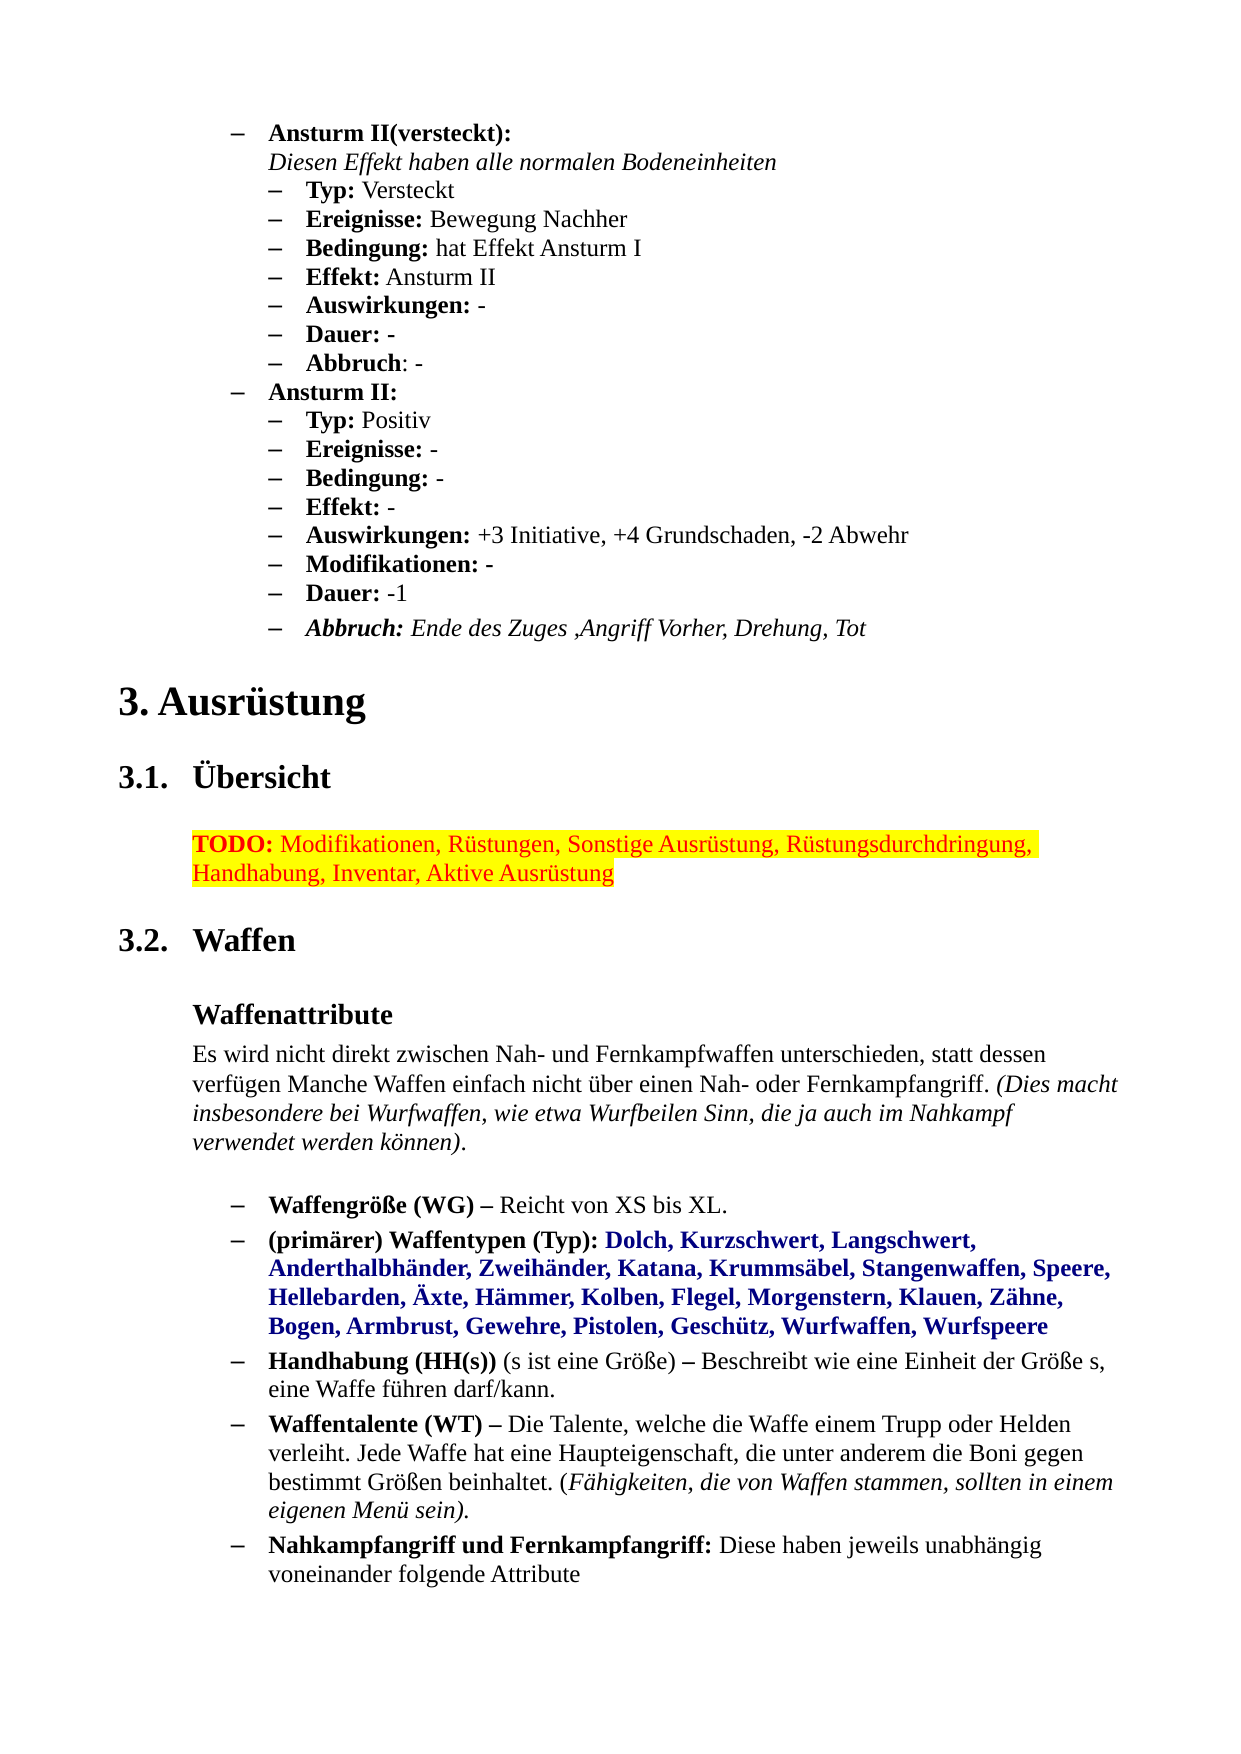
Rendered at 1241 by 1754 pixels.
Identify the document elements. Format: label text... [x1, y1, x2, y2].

list Bedingung: hat Effekt Ansturm I [268, 233, 1122, 262]
list Nahkampfangriff und Fernkampfangriff: Diese haben jeweils unabhängig voneinander folgende Attribute [231, 1530, 1122, 1588]
list Handhabung (HH(s)) (s ist eine Größe) – Beschreibt wie eine Einheit der Größe s, eine Waffe führen darf/kann. [231, 1346, 1122, 1403]
text 3.1. Übersicht [118, 758, 1122, 796]
list Typ: Positiv [268, 406, 1122, 434]
list Ansturm II: [231, 377, 1122, 406]
list Ereignisse: - [268, 434, 1122, 463]
list Diesen Effekt haben alle normalen Bodeneinheiten [231, 147, 1122, 176]
list (primärer) Waffentypen (Typ): Dolch, Kurzschwert, Langschwert, Anderthalbhänder, Zweihänder, Katana, Krummsäbel, Stangenwaffen, Speere, Hellebarden, Äxte, Hämmer, Kolben, Flegel, Morgenstern, Klauen, Zähne, Bogen, Armbrust, Gewehre, Pistolen, Geschütz, Wurfwaffen, Wurfspeere [231, 1225, 1122, 1340]
list Abbruch: - [268, 348, 1122, 377]
list 3. Ausrüstung [115, 676, 1122, 724]
list Ansturm II(versteckt): [231, 118, 1122, 147]
text Waffenattribute [118, 997, 1122, 1031]
list Effekt: Ansturm II [268, 262, 1122, 291]
list Typ: Versteckt [268, 176, 1122, 204]
text 3.2. Waffen [118, 921, 1122, 959]
text TODO: Modifikationen, Rüstungen, Sonstige Ausrüstung, Rüstungsdurchdringung, Handhabung, Inventar, Aktive Ausrüstung [118, 829, 1122, 887]
list Dauer: -1 [268, 578, 1122, 607]
list Waffengröße (WG) – Reicht von XS bis XL. [231, 1190, 1122, 1219]
list Auswirkungen: - [268, 291, 1122, 319]
list Dauer: - [268, 319, 1122, 348]
list Ereignisse: Bewegung Nachher [268, 204, 1122, 233]
text Es wird nicht direkt zwischen Nah- und Fernkampfwaffen unterschieden, statt dessen verfügen Manche Waffen einfach nicht über einen Nah- oder Fernkampfangriff. (Dies macht insbesondere bei Wurfwaffen, wie etwa Wurfbeilen Sinn, die ja auch im Nahkampf verwendet werden können). [118, 1031, 1122, 1155]
list Auswirkungen: +3 Initiative, +4 Grundschaden, -2 Abwehr [268, 521, 1122, 549]
list Effekt: - [268, 492, 1122, 521]
list Waffentalente (WT) – Die Talente, welche die Waffe einem Trupp oder Helden verleiht. Jede Waffe hat eine Haupteigenschaft, die unter anderem die Boni gegen bestimmt Größen beinhaltet. (Fähigkeiten, die von Waffen stammen, sollten in einem eigenen Menü sein). [231, 1409, 1122, 1524]
list Abbruch: Ende des Zuges ,Angriff Vorher, Drehung, Tot [268, 613, 1122, 642]
list Bedingung: - [268, 463, 1122, 492]
list Modifikationen: - [268, 549, 1122, 578]
